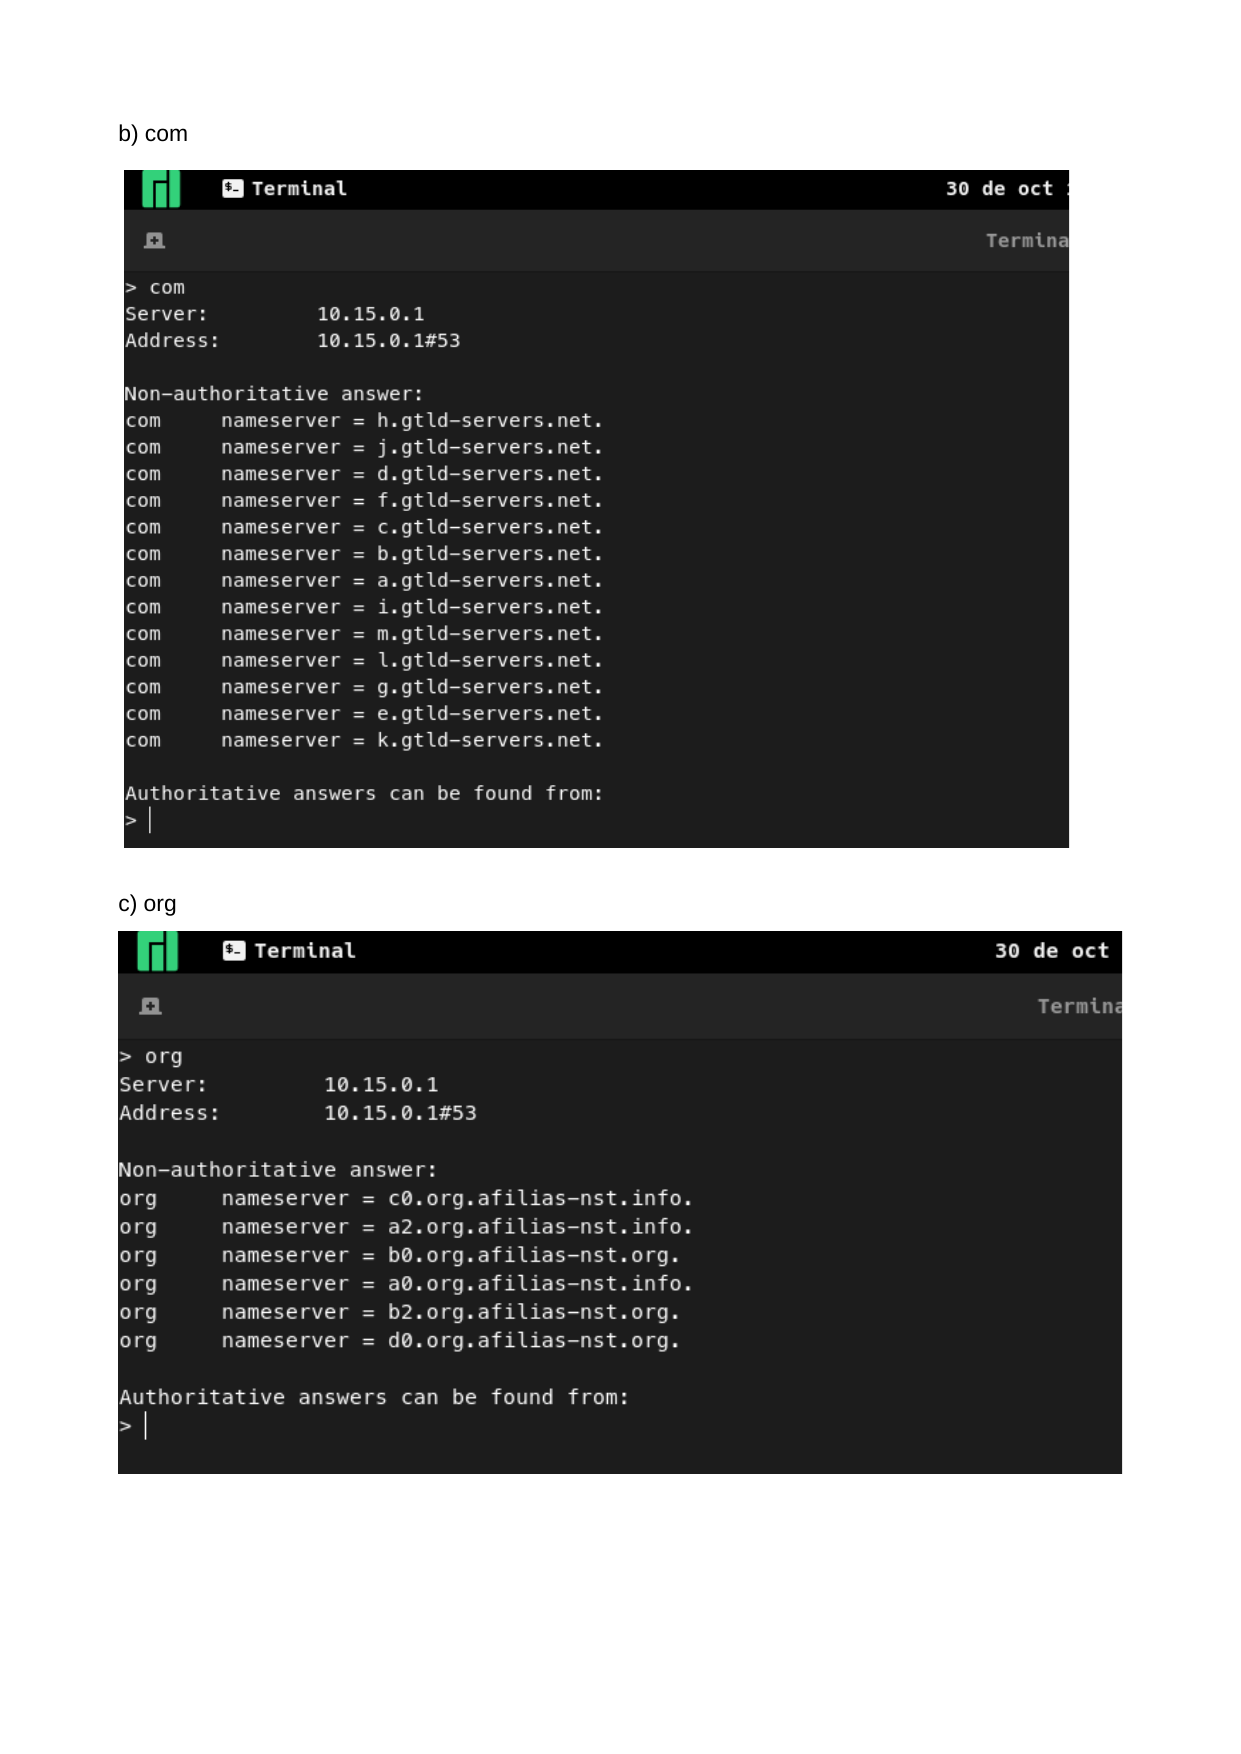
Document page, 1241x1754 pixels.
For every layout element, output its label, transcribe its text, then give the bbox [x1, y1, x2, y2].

text c) org [118, 888, 1122, 917]
picture [124, 170, 1070, 848]
picture [118, 931, 1123, 1474]
text b) com [118, 118, 1122, 146]
